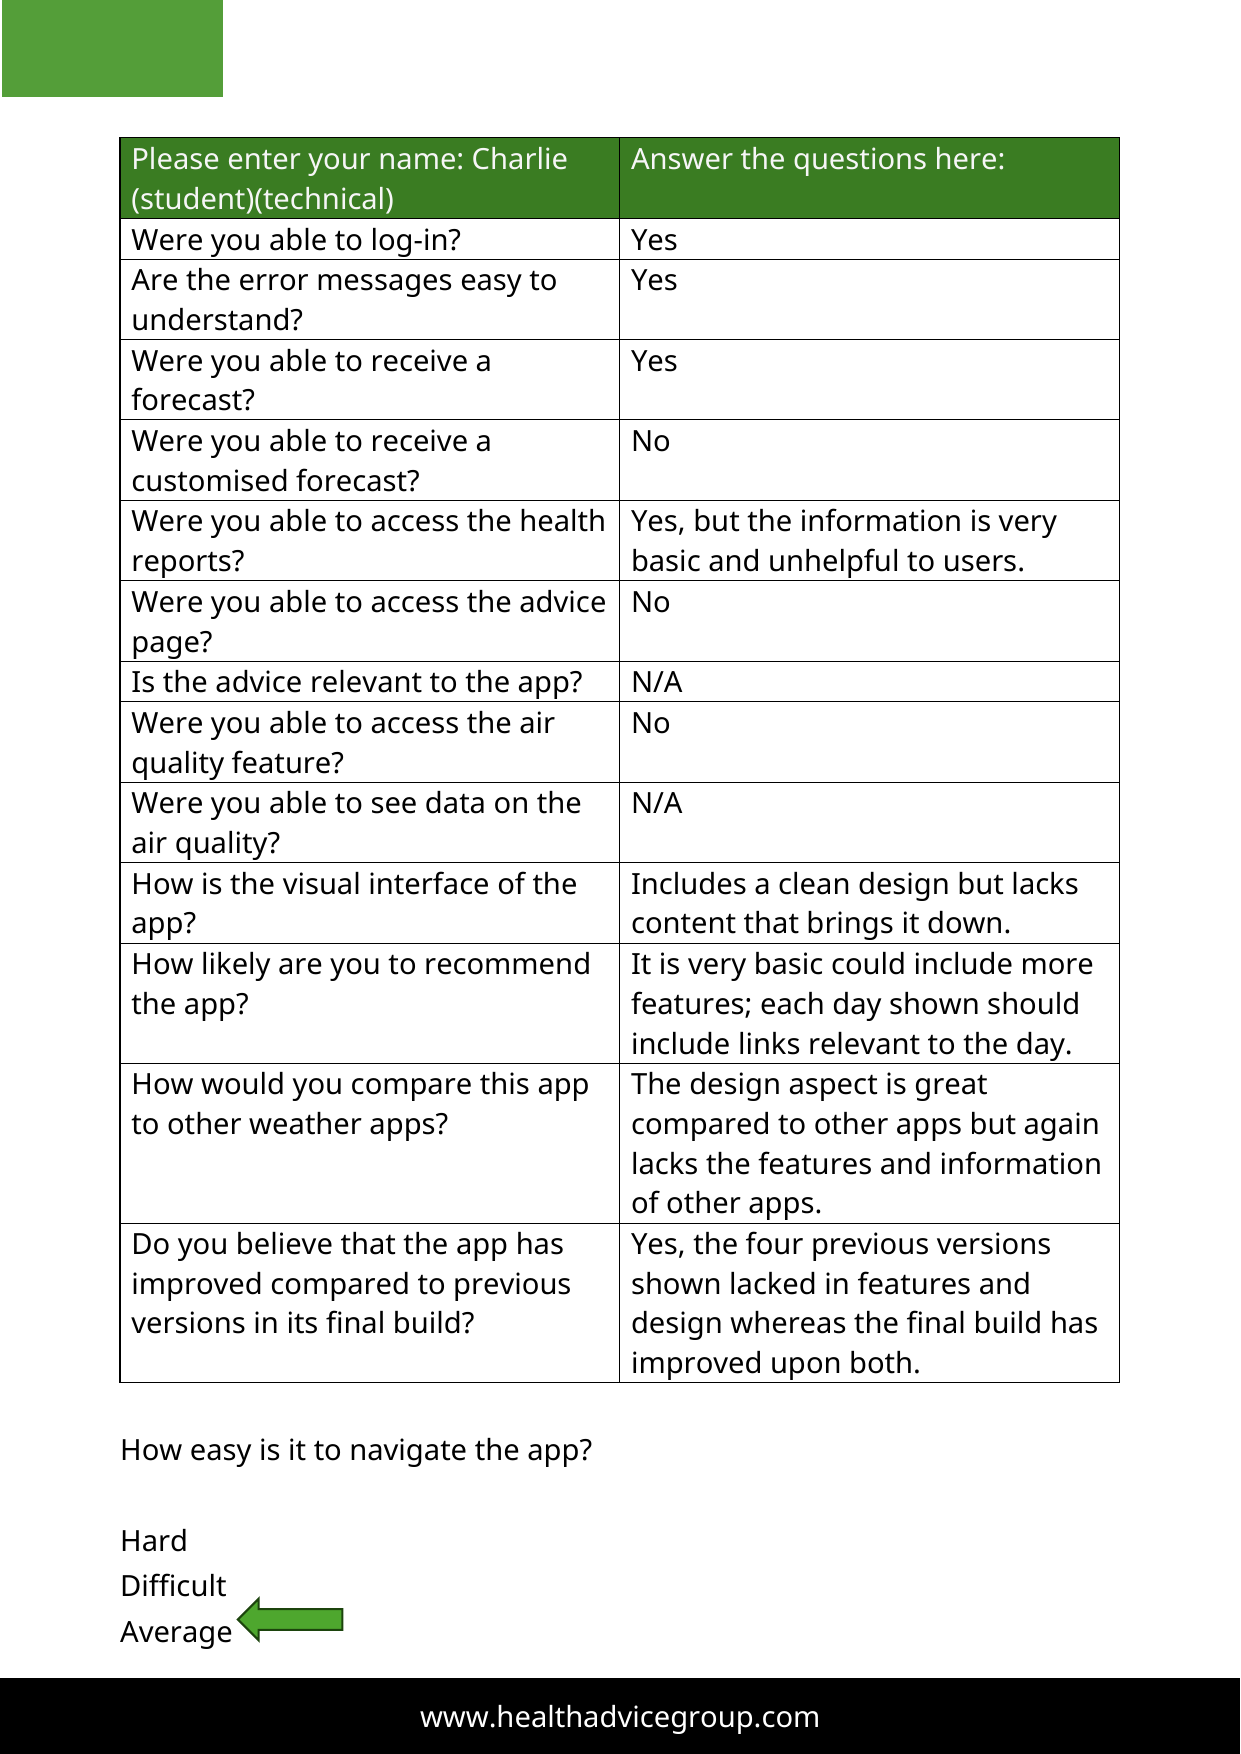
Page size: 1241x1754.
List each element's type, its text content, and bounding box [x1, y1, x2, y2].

table_cell Yes [620, 340, 1119, 419]
table_cell Were you able to access the health reports? [121, 501, 619, 580]
table_cell Yes, the four previous versions shown lacked in features and design whereas the final build has improved upon both. [620, 1224, 1119, 1382]
table_cell How is the visual interface of the app? [121, 863, 619, 942]
text Hard [120, 1520, 1120, 1560]
table_cell Yes [620, 219, 1119, 258]
table_cell Are the error messages easy to understand? [121, 260, 619, 339]
table_cell No [620, 420, 1119, 500]
text Difficult [120, 1566, 1120, 1605]
table_cell Includes a clean design but lacks content that brings it down. [620, 863, 1119, 942]
table_cell N/A [620, 783, 1119, 862]
table_cell How likely are you to recommend the app? [121, 944, 619, 1063]
table_header Answer the questions here: [620, 138, 1119, 218]
table_cell Were you able to access the air quality feature? [121, 702, 619, 782]
table_cell No [620, 702, 1119, 782]
table_cell Were you able to receive a forecast? [121, 340, 619, 419]
table_cell Were you able to receive a customised forecast? [121, 420, 619, 500]
table_cell Is the advice relevant to the app? [121, 662, 619, 701]
table_cell It is very basic could include more features; each day shown should include links relevant to the day. [620, 944, 1119, 1063]
table_cell No [620, 581, 1119, 661]
table_cell Were you able to log-in? [121, 219, 619, 258]
table_cell Yes [620, 260, 1119, 339]
text Average [120, 1611, 1120, 1651]
table_cell Yes, but the information is very basic and unhelpful to users. [620, 501, 1119, 580]
table_header Please enter your name: Charlie (student)(technical) [121, 138, 619, 218]
table_cell Do you believe that the app has improved compared to previous versions in its final build? [121, 1224, 619, 1382]
table_cell How would you compare this app to other weather apps? [121, 1064, 619, 1222]
text How easy is it to navigate the app? [120, 1429, 1120, 1468]
table_cell Were you able to access the advice page? [121, 581, 619, 661]
table_cell Were you able to see data on the air quality? [121, 783, 619, 862]
table_cell The design aspect is great compared to other apps but again lacks the features and information of other apps. [620, 1064, 1119, 1222]
table_cell N/A [620, 662, 1119, 701]
